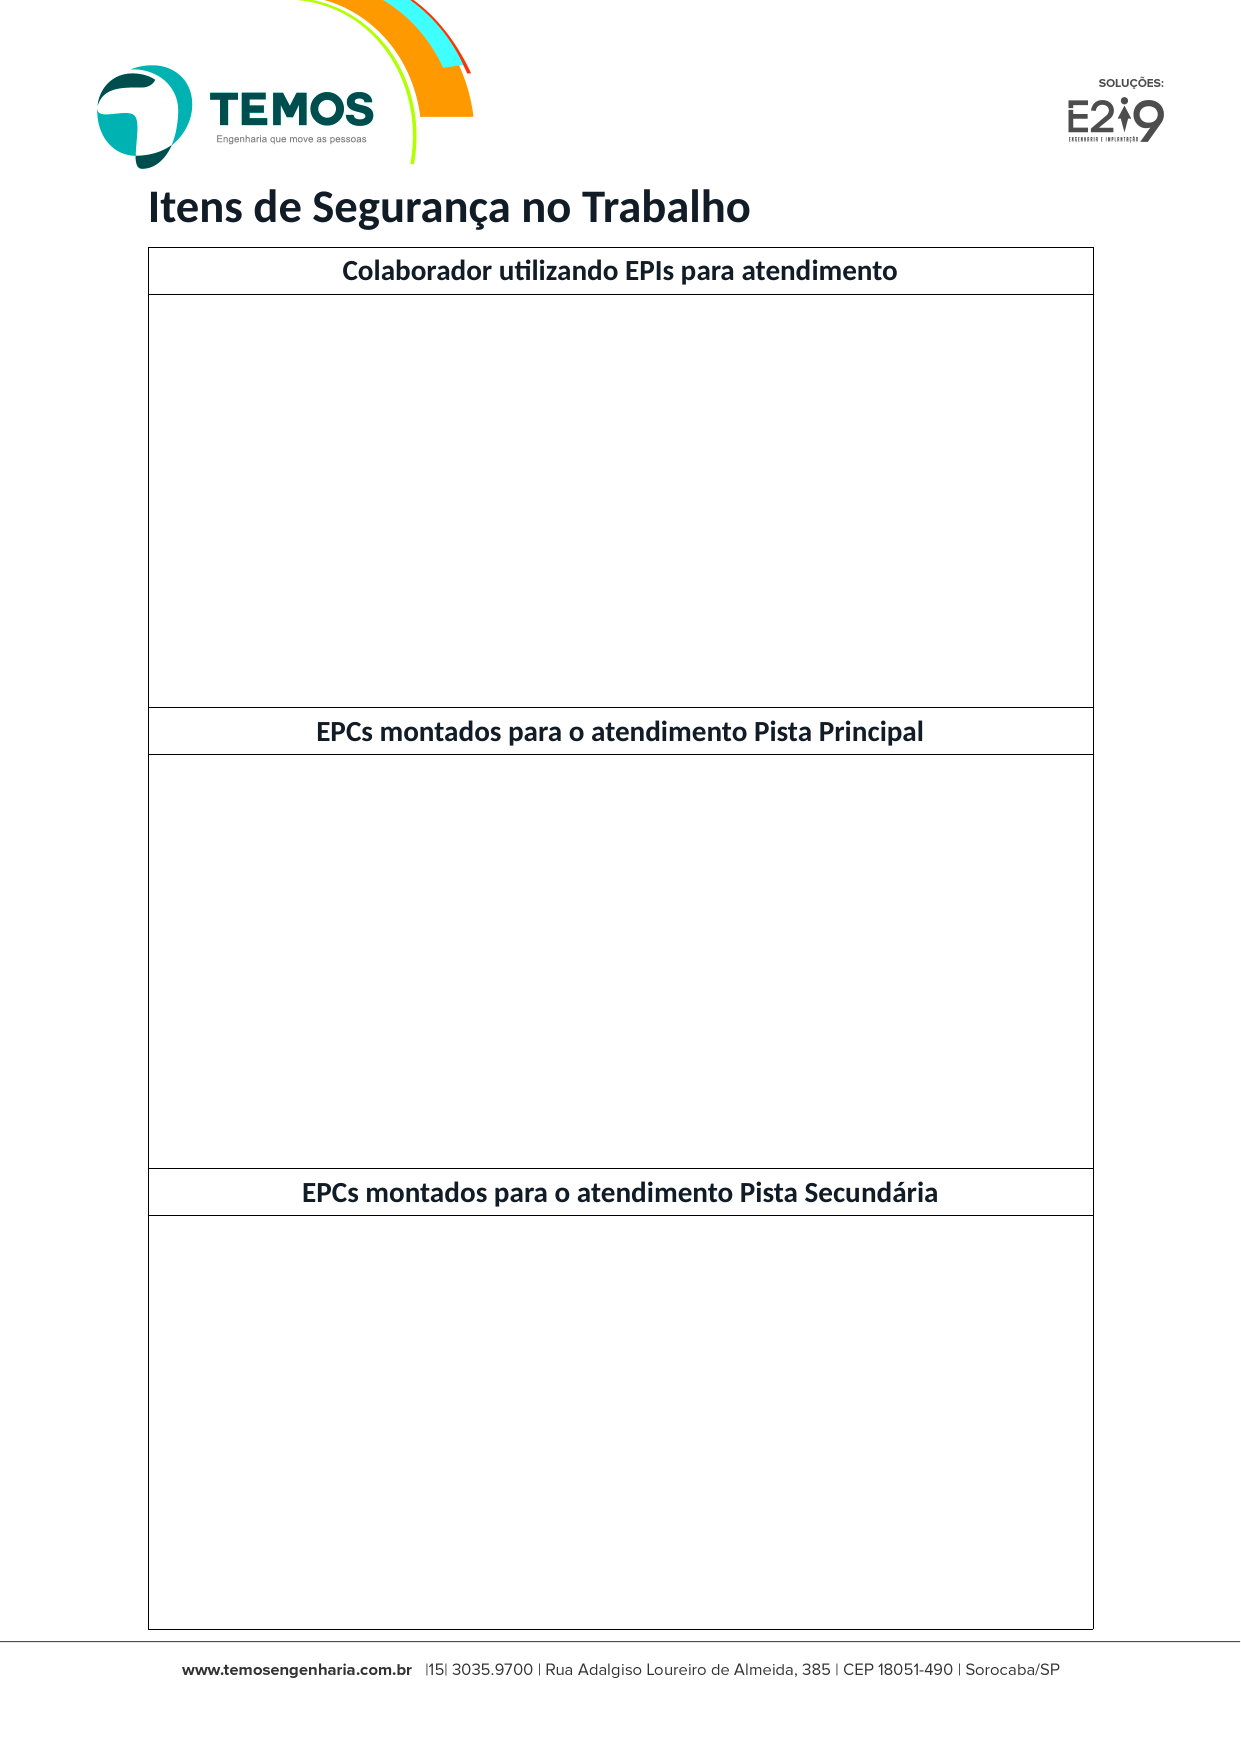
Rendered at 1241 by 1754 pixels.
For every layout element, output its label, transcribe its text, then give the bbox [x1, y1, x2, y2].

table_cell [149, 755, 1093, 1168]
table_cell EPCs montados para o atendimento Pista Secundária [149, 1169, 1093, 1215]
table_cell EPCs montados para o atendimento Pista Principal [149, 708, 1093, 754]
table_cell [149, 1216, 1093, 1628]
picture [0, 0, 1241, 1754]
table_header Colaborador utilizando EPIs para atendimento [149, 248, 1093, 294]
subtitle Itens de Segurança no Trabalho [148, 177, 1240, 234]
table_cell [149, 295, 1093, 707]
